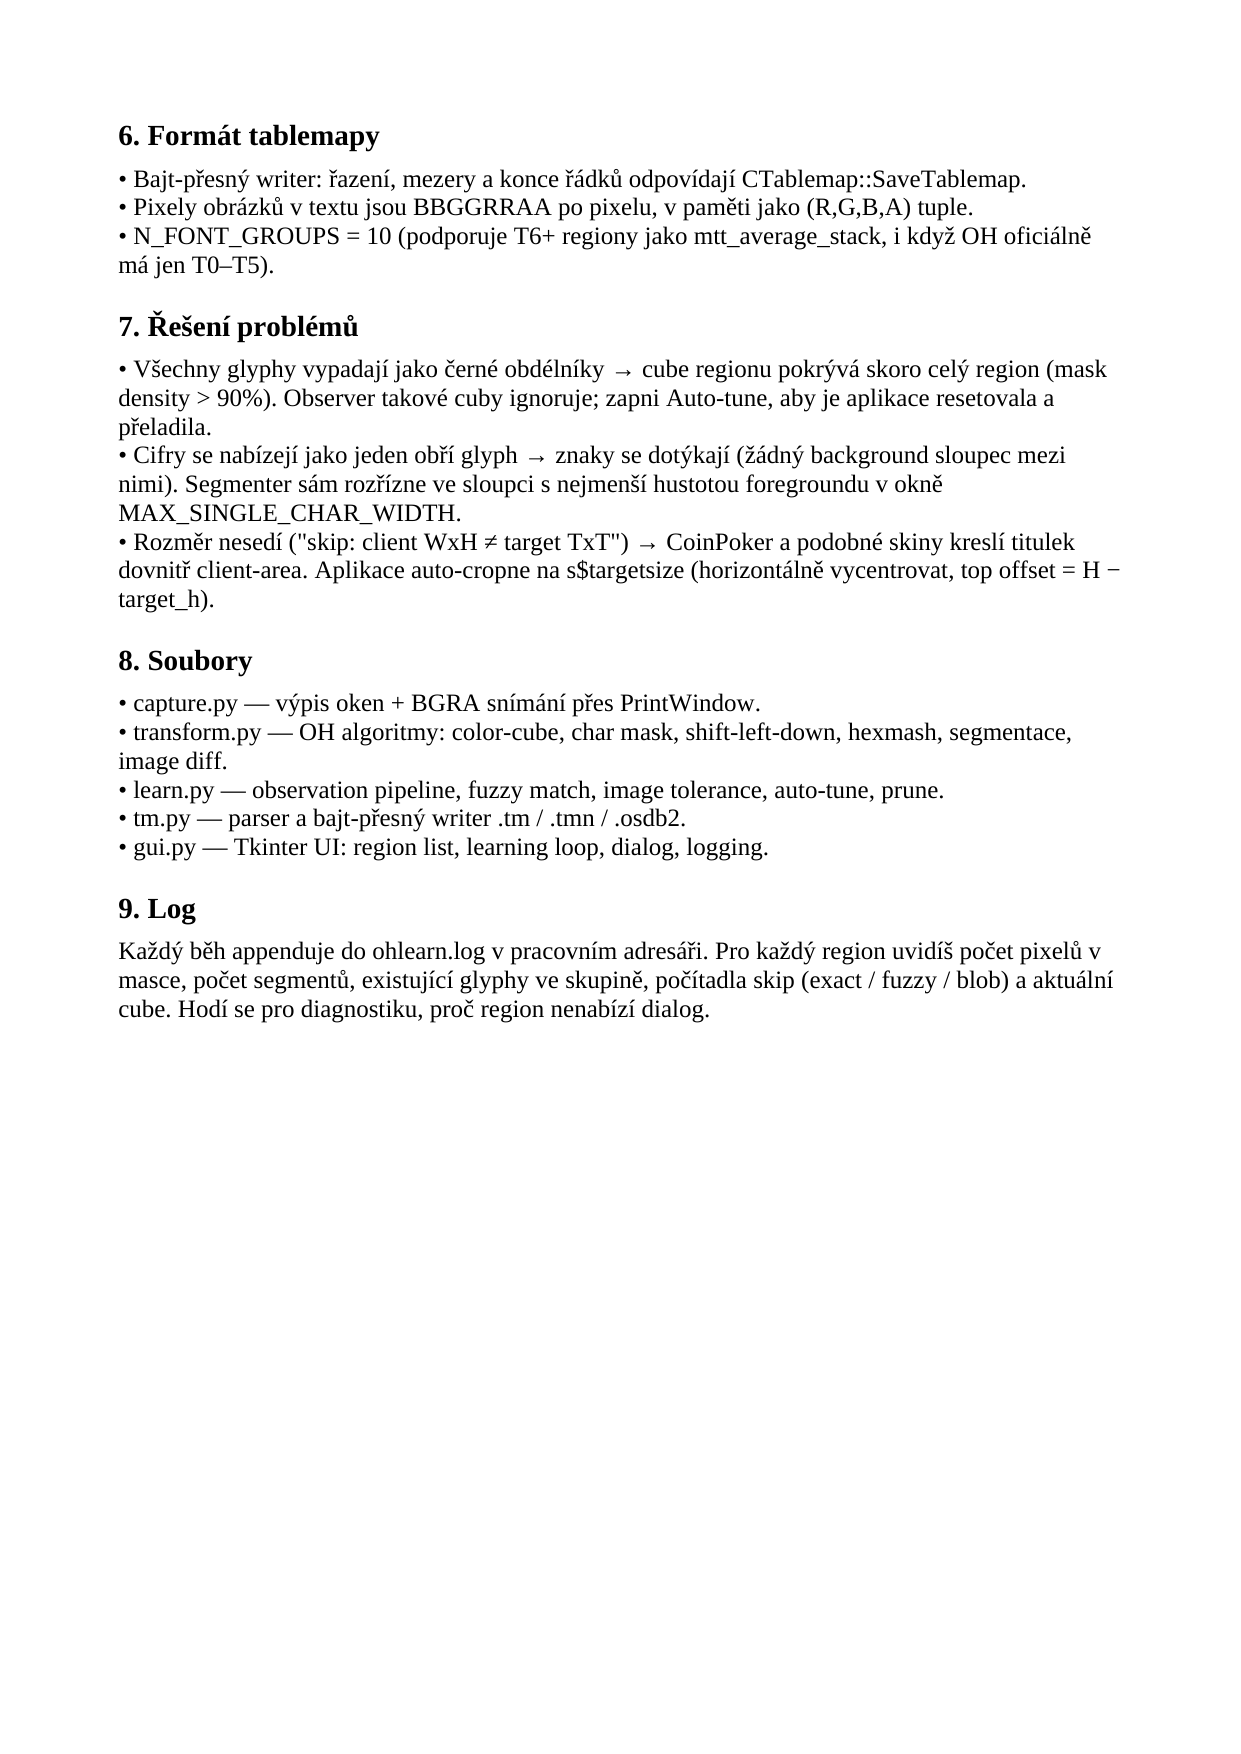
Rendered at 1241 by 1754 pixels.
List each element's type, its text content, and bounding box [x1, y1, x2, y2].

text • transform.py — OH algoritmy: color-cube, char mask, shift-left-down, hexmash, segmentace, image diff. [118, 717, 1122, 775]
text • gui.py — Tkinter UI: region list, learning loop, dialog, logging. [118, 832, 1122, 861]
text • Pixely obrázků v textu jsou BBGGRRAA po pixelu, v paměti jako (R,G,B,A) tuple. [118, 192, 1122, 221]
text • learn.py — observation pipeline, fuzzy match, image tolerance, auto-tune, prune. [118, 775, 1122, 803]
text • Rozměr nesedí ("skip: client WxH ≠ target TxT") → CoinPoker a podobné skiny kreslí titulek dovnitř client-area. Aplikace auto-cropne na s$targetsize (horizontálně vycentrovat, top offset = H − target_h). [118, 527, 1122, 613]
text • N_FONT_GROUPS = 10 (podporuje T6+ regiony jako mtt_average_stack, i když OH oficiálně má jen T0–T5). [118, 221, 1122, 279]
subtitle 7. Řešení problémů [118, 309, 1122, 342]
text Každý běh appenduje do ohlearn.log v pracovním adresáři. Pro každý region uvidíš počet pixelů v masce, počet segmentů, existující glyphy ve skupině, počítadla skip (exact / fuzzy / blob) a aktuální cube. Hodí se pro diagnostiku, proč region nenabízí dialog. [118, 936, 1122, 1023]
subtitle 8. Soubory [118, 643, 1122, 676]
text • tm.py — parser a bajt-přesný writer .tm / .tmn / .osdb2. [118, 803, 1122, 832]
text • Bajt-přesný writer: řazení, mezery a konce řádků odpovídají CTablemap::SaveTablemap. [118, 164, 1122, 192]
text • Všechny glyphy vypadají jako černé obdélníky → cube regionu pokrývá skoro celý region (mask density > 90%). Observer takové cuby ignoruje; zapni Auto-tune, aby je aplikace resetovala a přeladila. [118, 354, 1122, 440]
text • capture.py — výpis oken + BGRA snímání přes PrintWindow. [118, 688, 1122, 717]
subtitle 6. Formát tablemapy [118, 118, 1122, 152]
text • Cifry se nabízejí jako jeden obří glyph → znaky se dotýkají (žádný background sloupec mezi nimi). Segmenter sám rozřízne ve sloupci s nejmenší hustotou foregroundu v okně MAX_SINGLE_CHAR_WIDTH. [118, 440, 1122, 527]
subtitle 9. Log [118, 891, 1122, 924]
